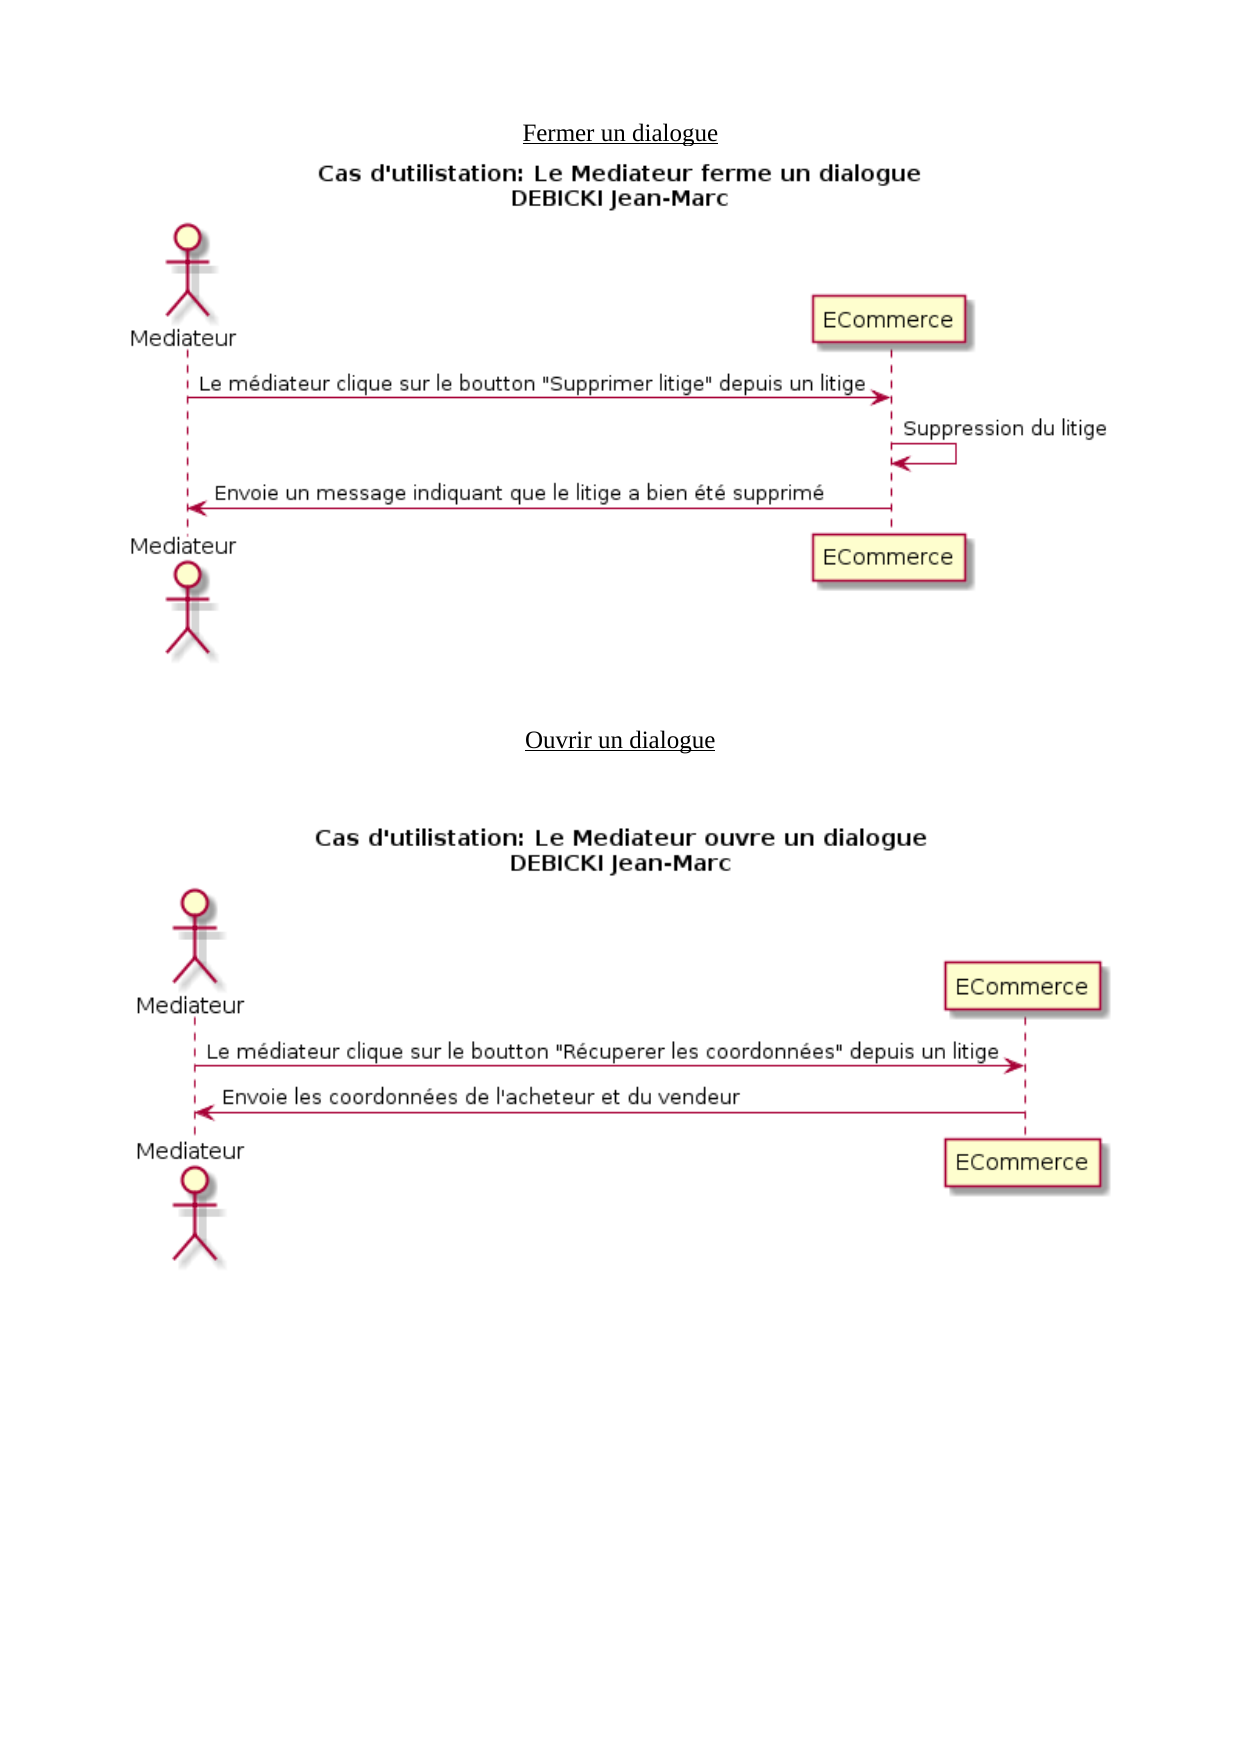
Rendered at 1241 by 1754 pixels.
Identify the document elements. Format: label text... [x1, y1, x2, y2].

picture [118, 146, 1123, 668]
text Ouvrir un dialogue [118, 725, 1122, 753]
text Fermer un dialogue [118, 118, 1122, 146]
picture [124, 811, 1117, 1275]
